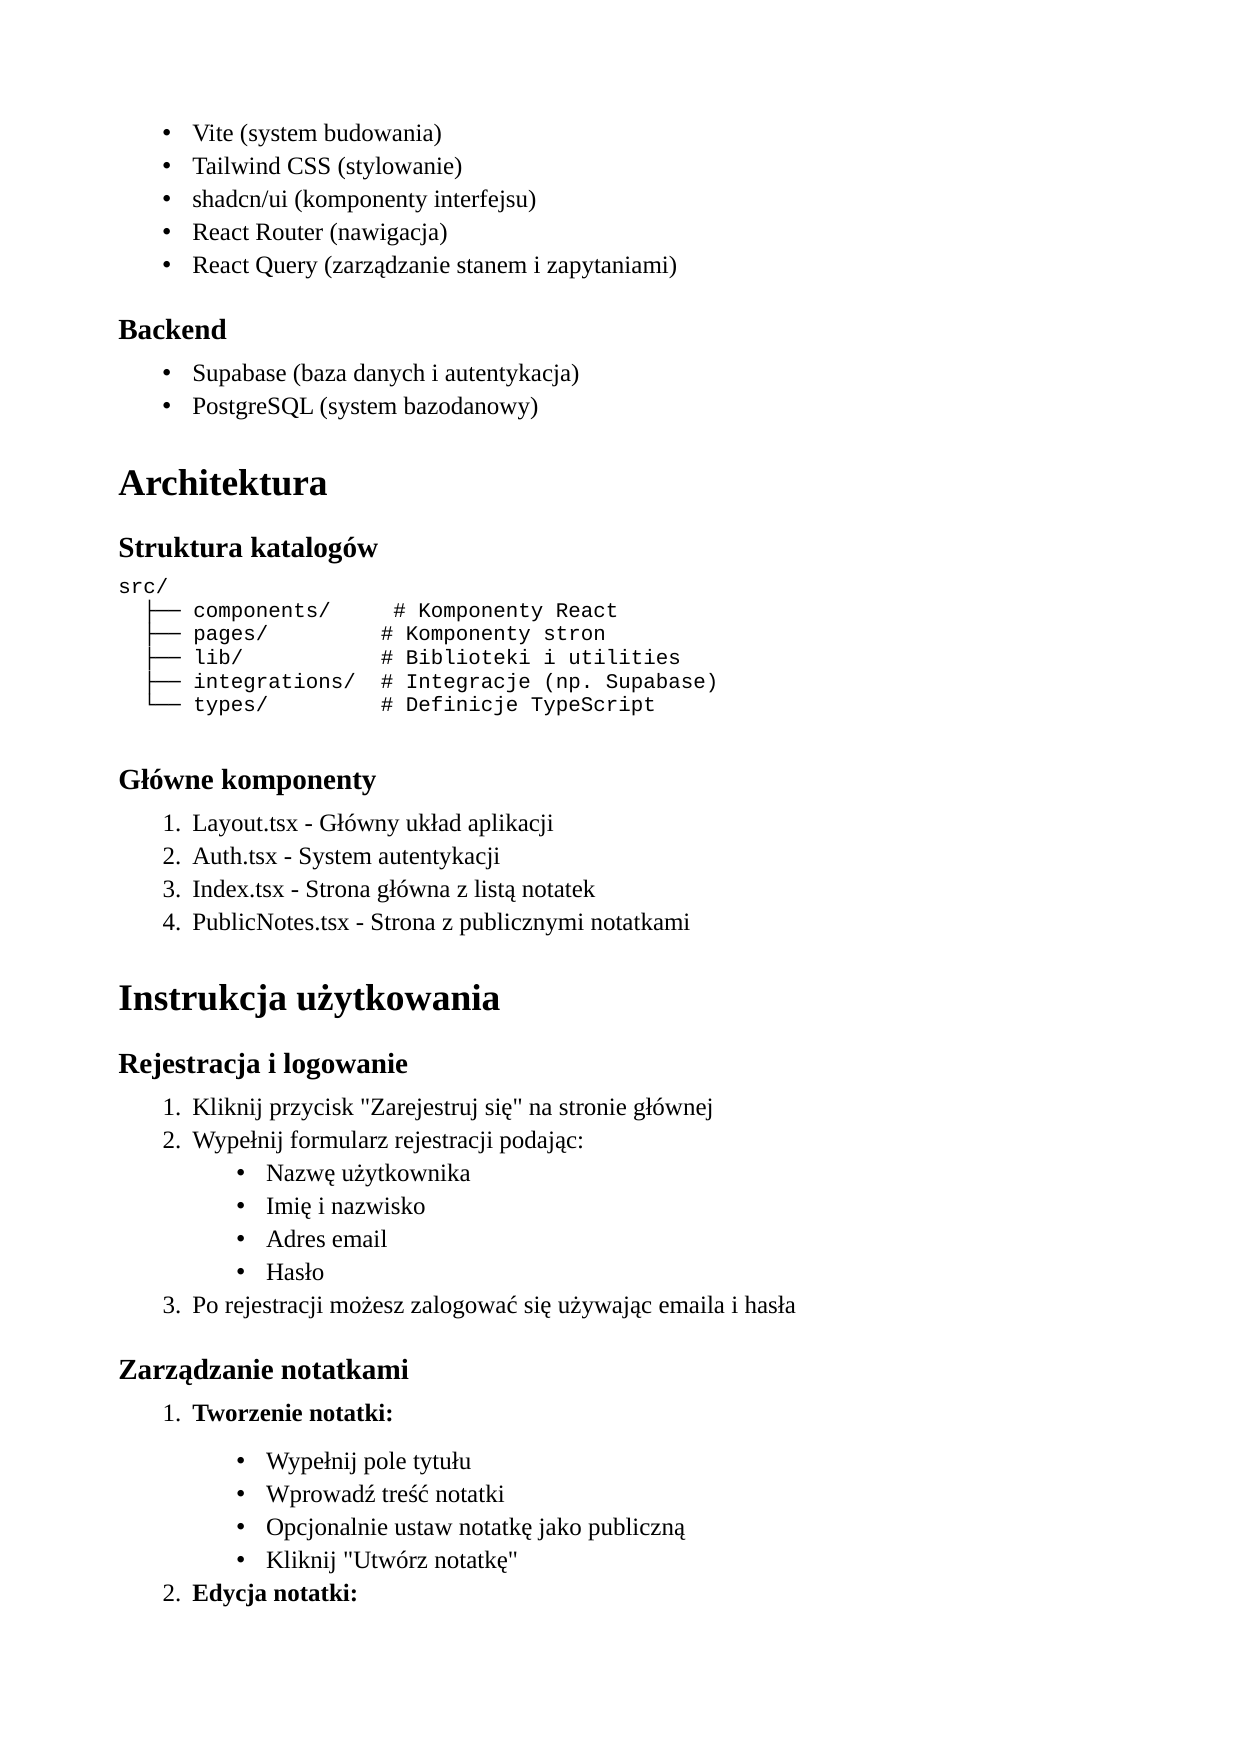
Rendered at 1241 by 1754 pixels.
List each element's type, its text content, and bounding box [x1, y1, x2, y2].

text ├── lib/ # Biblioteki i utilities [118, 647, 1122, 671]
list Kliknij przycisk "Zarejestruj się" na stronie głównej [162, 1092, 1122, 1121]
list React Query (zarządzanie stanem i zapytaniami) [162, 250, 1122, 279]
list PublicNotes.tsx - Strona z publicznymi notatkami [162, 907, 1122, 936]
list Tworzenie notatki: [162, 1398, 1122, 1427]
list Index.tsx - Strona główna z listą notatek [162, 874, 1122, 903]
list Imię i nazwisko [236, 1191, 1122, 1220]
text ├── pages/ # Komponenty stron [118, 623, 1122, 647]
subtitle Struktura katalogów [118, 530, 1122, 564]
list Layout.tsx - Główny układ aplikacji [162, 808, 1122, 837]
list Supabase (baza danych i autentykacja) [162, 358, 1122, 387]
list shadcn/ui (komponenty interfejsu) [162, 184, 1122, 213]
subtitle Architektura [118, 460, 1122, 503]
subtitle Rejestracja i logowanie [118, 1046, 1122, 1079]
subtitle Backend [118, 312, 1122, 346]
list Po rejestracji możesz zalogować się używając emaila i hasła [162, 1290, 1122, 1319]
list Vite (system budowania) [162, 118, 1122, 147]
list Nazwę użytkownika [236, 1158, 1122, 1187]
text ├── components/ # Komponenty React [150, 600, 1122, 623]
list Auth.tsx - System autentykacji [162, 841, 1122, 870]
subtitle Zarządzanie notatkami [118, 1352, 1122, 1386]
list Wypełnij formularz rejestracji podając: [162, 1125, 1122, 1154]
list Wprowadź treść notatki [236, 1479, 1122, 1508]
list Edycja notatki: [162, 1578, 1122, 1607]
text src/ [118, 576, 1122, 600]
list Adres email [236, 1224, 1122, 1253]
list Hasło [236, 1257, 1122, 1286]
list React Router (nawigacja) [162, 217, 1122, 246]
list Wypełnij pole tytułu [236, 1446, 1122, 1474]
list Tailwind CSS (stylowanie) [162, 151, 1122, 180]
text ├── integrations/ # Integracje (np. Supabase) [150, 671, 1122, 694]
list Opcjonalnie ustaw notatkę jako publiczną [236, 1512, 1122, 1541]
text └── types/ # Definicje TypeScript [118, 694, 1122, 718]
list Kliknij "Utwórz notatkę" [236, 1545, 1122, 1574]
text ├── components/ # Komponenty React [118, 600, 149, 623]
subtitle Główne komponenty [118, 762, 1122, 796]
list PostgreSQL (system bazodanowy) [162, 391, 1122, 420]
subtitle Instrukcja użytkowania [118, 976, 1122, 1019]
